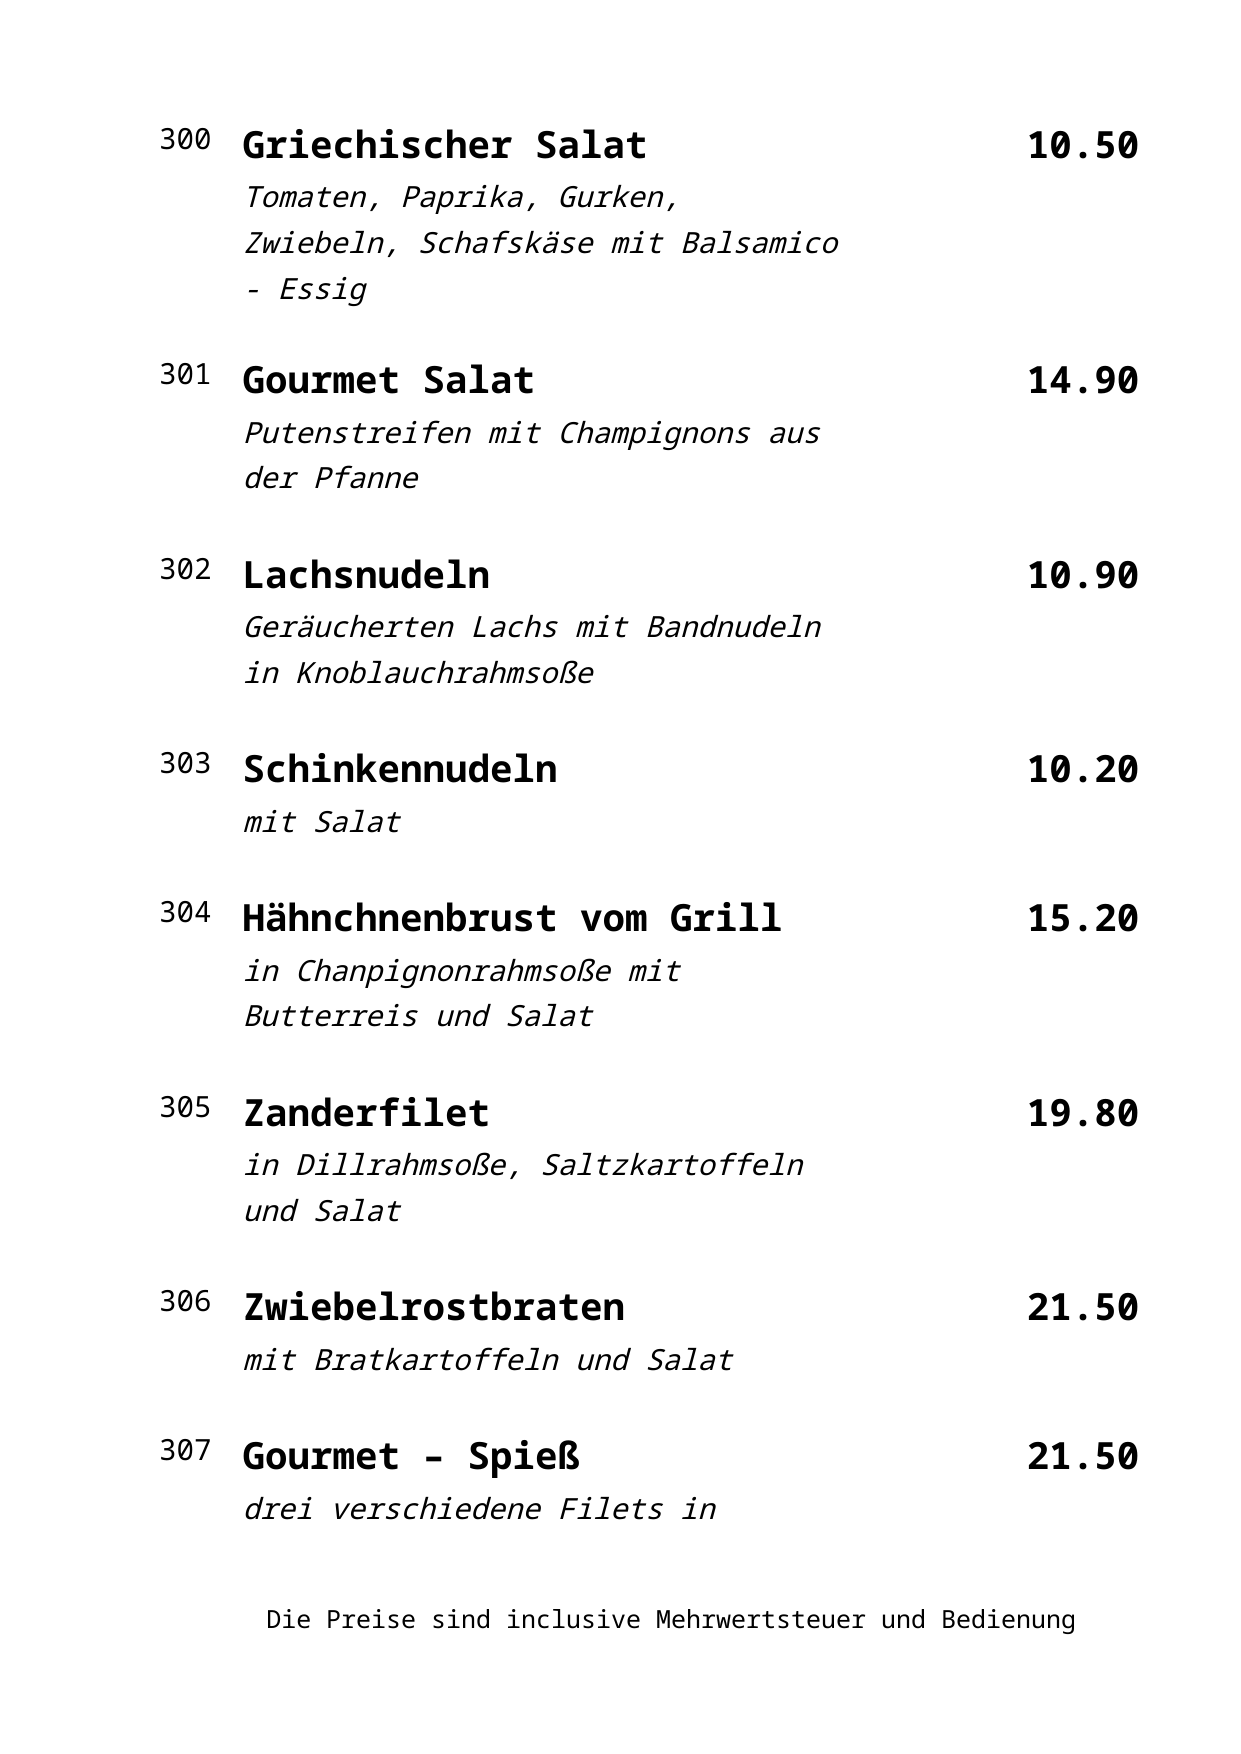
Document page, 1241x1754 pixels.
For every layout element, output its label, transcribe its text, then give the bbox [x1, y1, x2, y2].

table_header Griechischer Salat Tomaten, Paprika, Gurken, Zwiebeln, Schafskäse mit Balsamico - Essig [242, 118, 854, 353]
table_cell Gourmet – Spieß drei verschiedene Filets in [242, 1430, 854, 1528]
table_cell 10.20 [854, 743, 1139, 891]
table_cell Zwiebelrostbraten mit Bratkartoffeln und Salat [242, 1281, 854, 1429]
table_cell 304 [159, 891, 242, 1086]
table_cell 303 [159, 743, 242, 891]
table_cell Lachsnudeln Geräucherten Lachs mit Bandnudeln in Knoblauchrahmsoße [242, 548, 854, 742]
table_cell 10.90 [854, 548, 1139, 742]
table_cell 21.50 [854, 1430, 1139, 1528]
table_cell Hähnchnenbrust vom Grill in Chanpignonrahmsoße mit Butterreis und Salat [242, 891, 854, 1086]
table_cell 301 [159, 353, 242, 548]
table_cell 19.80 [854, 1086, 1139, 1281]
table_cell 305 [159, 1086, 242, 1281]
table_cell 307 [159, 1430, 242, 1528]
table_cell Gourmet Salat Putenstreifen mit Champignons aus der Pfanne [242, 353, 854, 548]
table_cell Zanderfilet in Dillrahmsoße, Saltzkartoffeln und Salat [242, 1086, 854, 1281]
table_cell 14.90 [854, 353, 1139, 548]
table_header 300 [159, 118, 242, 353]
table_cell 306 [159, 1281, 242, 1429]
table_header 10.50 [854, 118, 1139, 353]
table_cell Schinkennudeln mit Salat [242, 743, 854, 891]
table_cell 21.50 [854, 1281, 1139, 1429]
table_cell 15.20 [854, 891, 1139, 1086]
table_cell 302 [159, 548, 242, 742]
